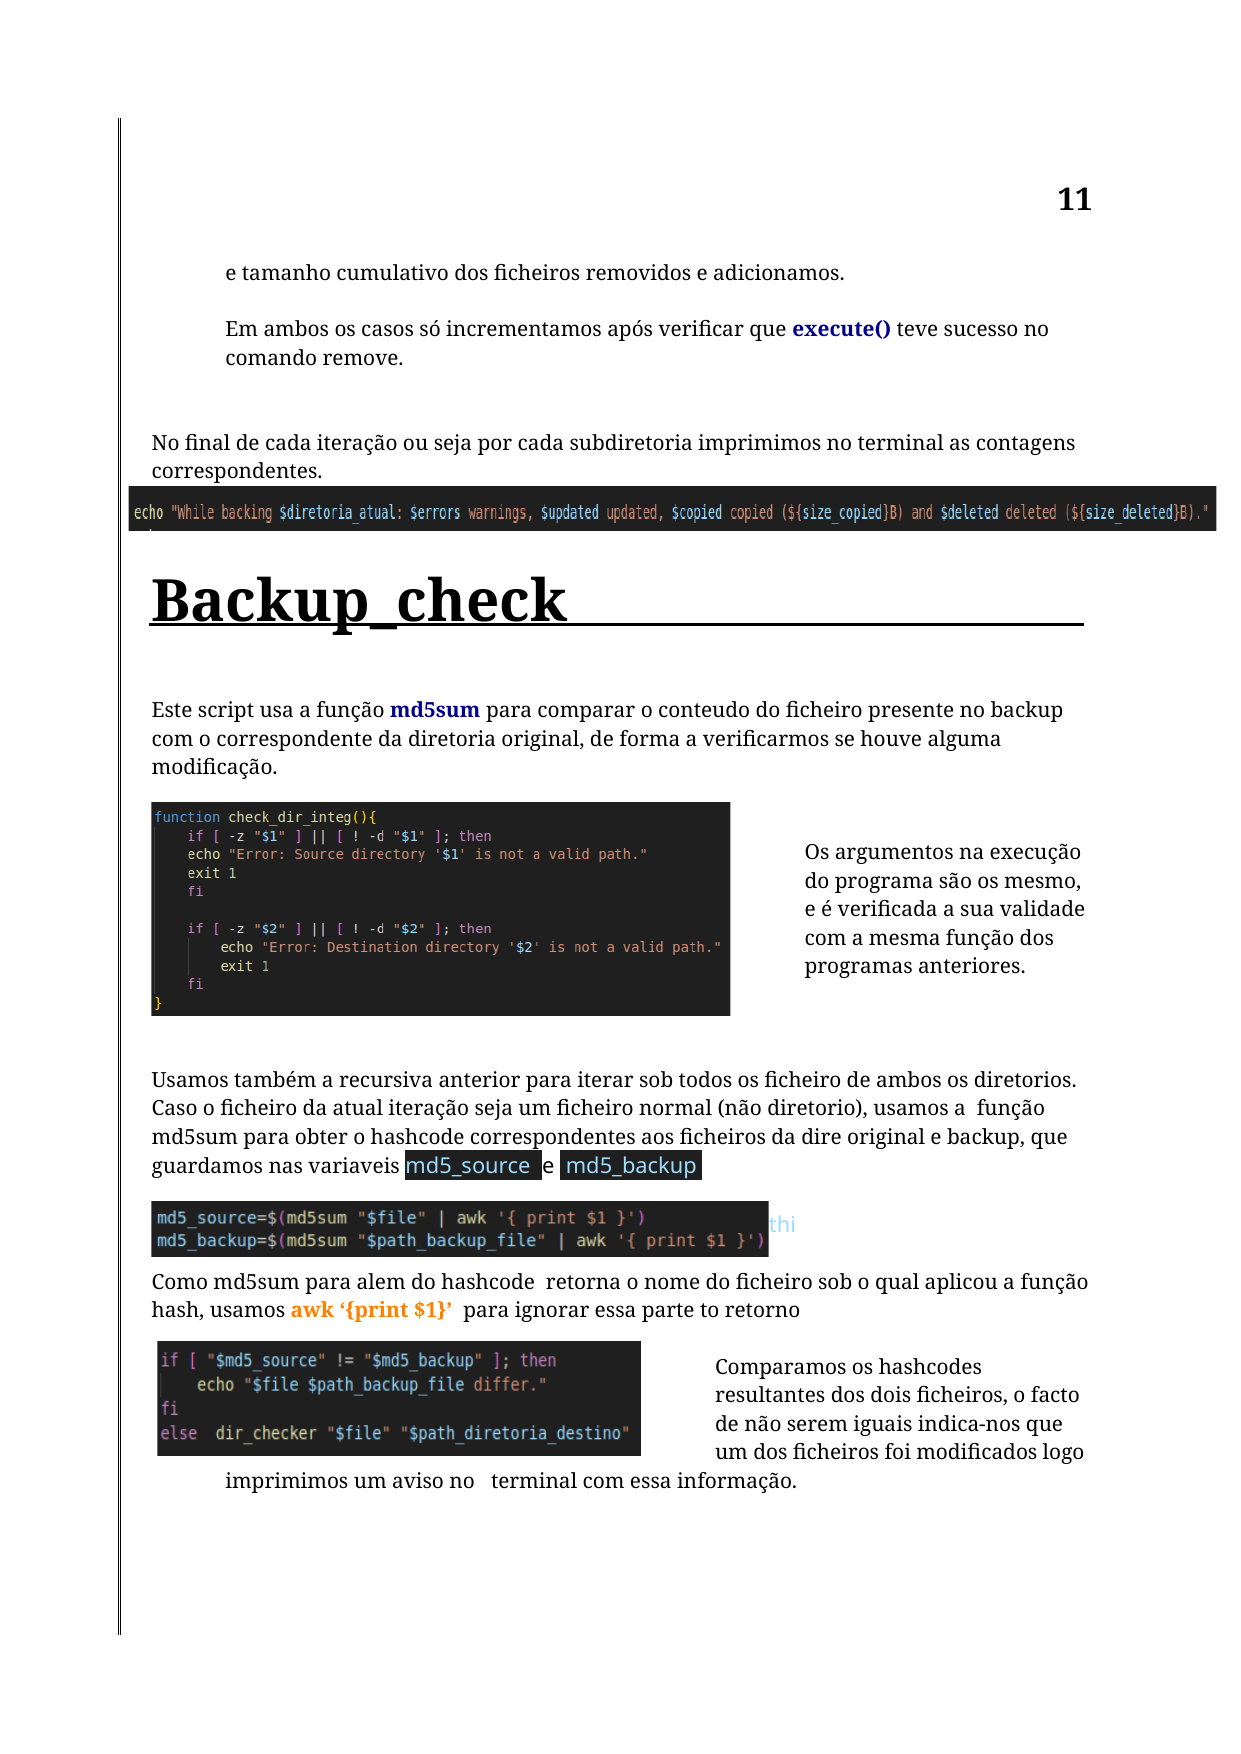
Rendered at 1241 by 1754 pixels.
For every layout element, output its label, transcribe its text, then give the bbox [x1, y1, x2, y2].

text e tamanho cumulativo dos ficheiros removidos e adicionamos. [225, 258, 1092, 286]
text Usamos também a recursiva anterior para iterar sob todos os ficheiro de ambos os diretorios. Caso o ficheiro da atual iteração seja um ficheiro normal (não diretorio), usamos a função md5sum para obter o hashcode correspondentes aos ficheiros da dire original e backup, que guardamos nas variaveis md5_source e md5_backup [151, 1065, 1092, 1180]
text Comparamos os hashcodes resultantes dos dois ficheiros, o facto de não serem iguais indica-nos que um dos ficheiros foi modificados logo imprimimos um aviso no terminal com essa informação. [225, 1352, 1092, 1494]
picture [157, 1341, 641, 1456]
picture [151, 802, 731, 1016]
text thi [769, 1208, 1092, 1238]
picture [151, 1201, 769, 1257]
text Em ambos os casos só incrementamos após verificar que execute() teve sucesso no comando remove. [225, 314, 1092, 371]
picture [128, 486, 1217, 531]
text Como md5sum para alem do hashcode retorna o nome do ficheiro sob o qual aplicou a função hash, usamos awk ‘{print $1}’ para ignorar essa parte to retorno [151, 1267, 1092, 1324]
text No final de cada iteração ou seja por cada subdiretoria imprimimos no terminal as contagens correspondentes. [151, 428, 1092, 485]
text Este script usa a função md5sum para comparar o conteudo do ficheiro presente no backup com o correspondente da diretoria original, de forma a verificarmos se houve alguma modificação. [151, 695, 1092, 781]
text Os argumentos na execução do programa são os mesmo, e é verificada a sua validade com a mesma função dos programas anteriores. [731, 837, 1092, 980]
text Backup_check [151, 559, 1092, 638]
